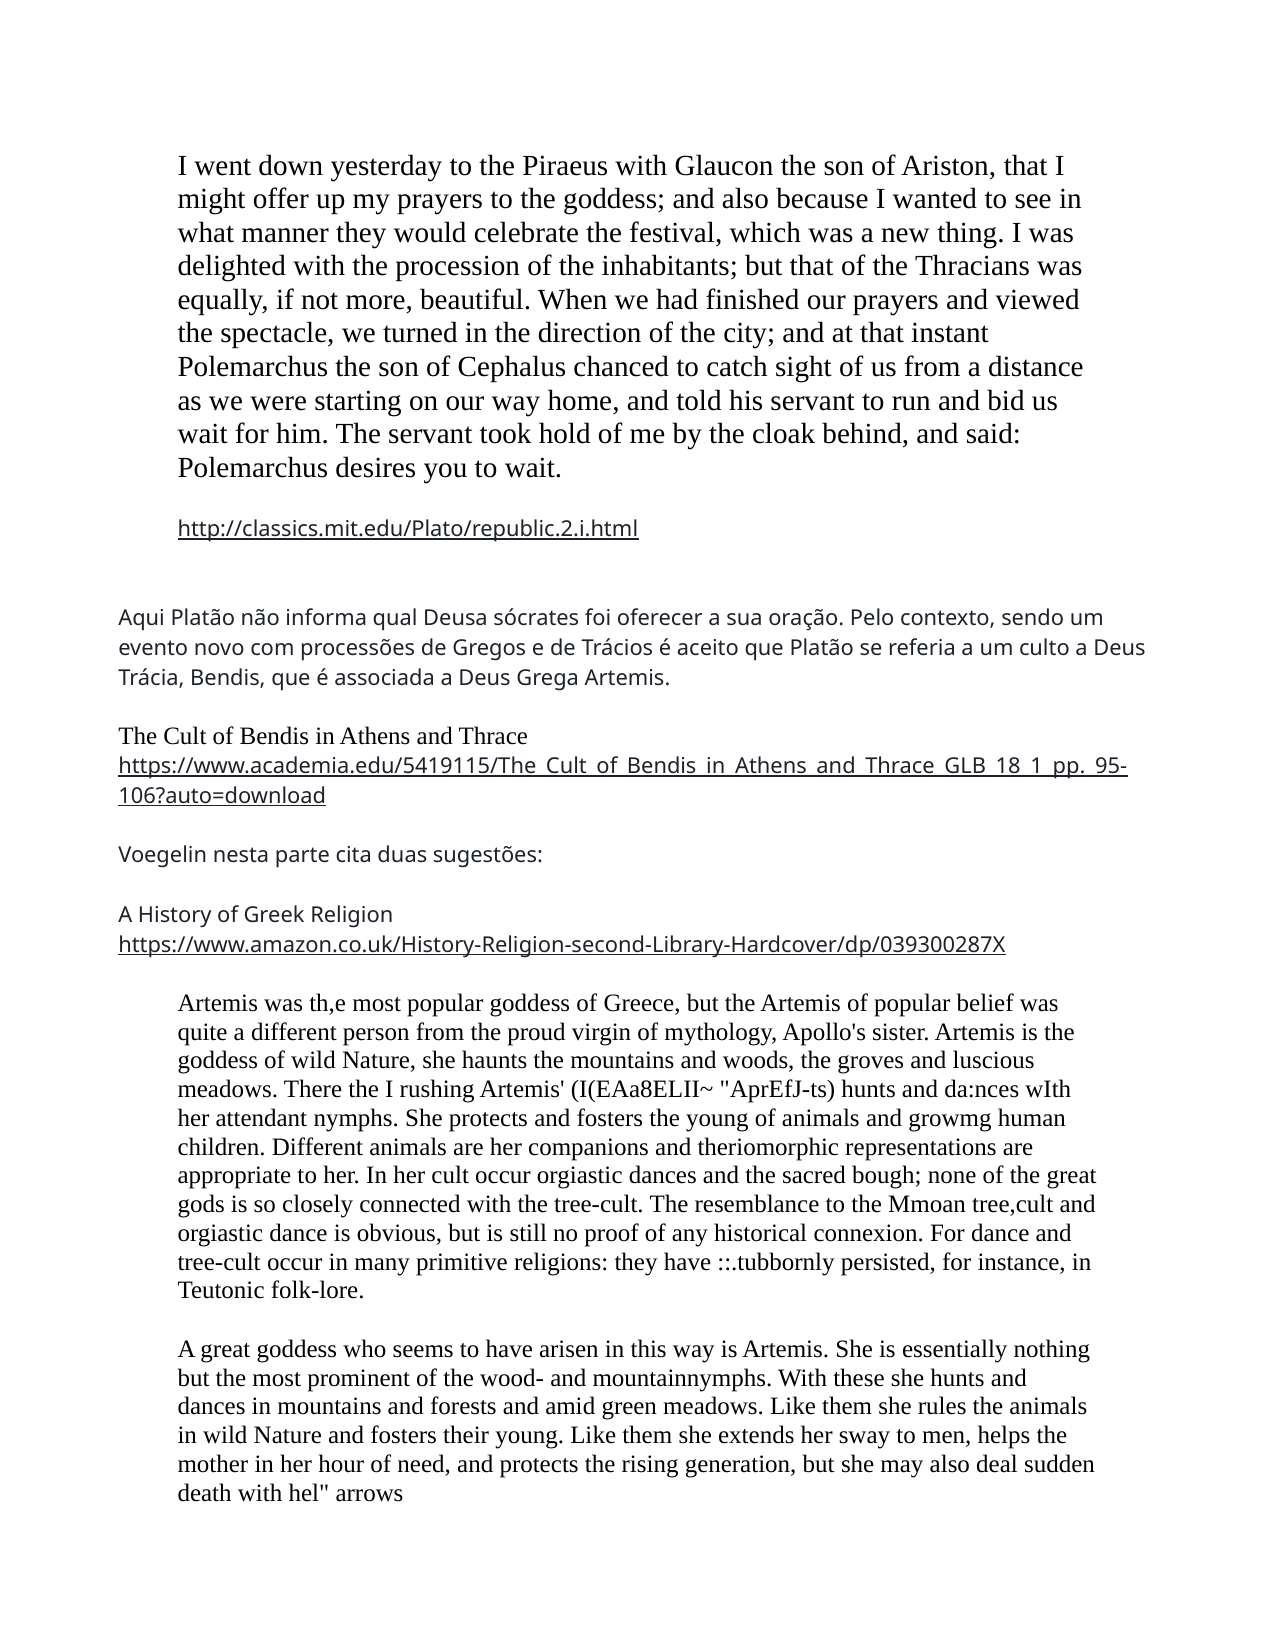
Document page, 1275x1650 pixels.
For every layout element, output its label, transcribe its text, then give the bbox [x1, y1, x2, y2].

text https://www.academia.edu/5419115/The_Cult_of_Bendis_in_Athens_and_Thrace_GLB_18_1_pp._95-106?auto=download [118, 750, 1157, 809]
text https://www.amazon.co.uk/History-Religion-second-Library-Hardcover/dp/039300287X [118, 928, 1157, 958]
text A great goddess who seems to have arisen in this way is Artemis. She is essentially nothing but the most prominent of the wood- and mountainnymphs. With these she hunts and dances in mountains and forests and amid green meadows. Like them she rules the animals in wild Nature and fosters their young. Like them she extends her sway to men, helps the mother in her hour of need, and protects the rising generation, but she may also deal sudden death with hel" arrows [177, 1334, 1098, 1506]
text A History of Greek Religion [118, 899, 1157, 928]
text I went down yesterday to the Piraeus with Glaucon the son of Ariston, that I might offer up my prayers to the goddess; and also because I wanted to see in what manner they would celebrate the festival, which was a new thing. I was delighted with the procession of the inhabitants; but that of the Thracians was equally, if not more, beautiful. When we had finished our prayers and viewed the spectacle, we turned in the direction of the city; and at that instant Polemarchus the son of Cephalus chanced to catch sight of us from a distance as we were starting on our way home, and told his servant to run and bid us wait for him. The servant took hold of me by the cloak behind, and said: Polemarchus desires you to wait. [177, 148, 1098, 483]
text The Cult of Bendis in Athens and Thrace [118, 721, 1157, 750]
text Voegelin nesta parte cita duas sugestões: [118, 839, 1157, 869]
text http://classics.mit.edu/Plato/republic.2.i.html [177, 513, 1098, 543]
text Artemis was th,e most popular goddess of Greece, but the Artemis of popular belief was quite a different person from the proud virgin of mythology, Apollo's sister. Artemis is the goddess of wild Nature, she haunts the mountains and woods, the groves and luscious meadows. There the I rushing Artemis' (I(EAa8ELII~ "AprEfJ-ts) hunts and da:nces wIth her attendant nymphs. She protects and fosters the young of animals and growmg human children. Different animals are her companions and theriomorphic representations are appropriate to her. In her cult occur orgiastic dances and the sacred bough; none of the great gods is so closely connected with the tree-cult. The resemblance to the Mmoan tree,cult and orgiastic dance is obvious, but is still no proof of any historical connexion. For dance and tree-cult occur in many primitive religions: they have ::.tubbornly persisted, for instance, in Teutonic folk-lore. [177, 988, 1098, 1304]
text Aqui Platão não informa qual Deusa sócrates foi oferecer a sua oração. Pelo contexto, sendo um evento novo com processões de Gregos e de Trácios é aceito que Platão se referia a um culto a Deus Trácia, Bendis, que é associada a Deus Grega Artemis. [118, 602, 1157, 691]
